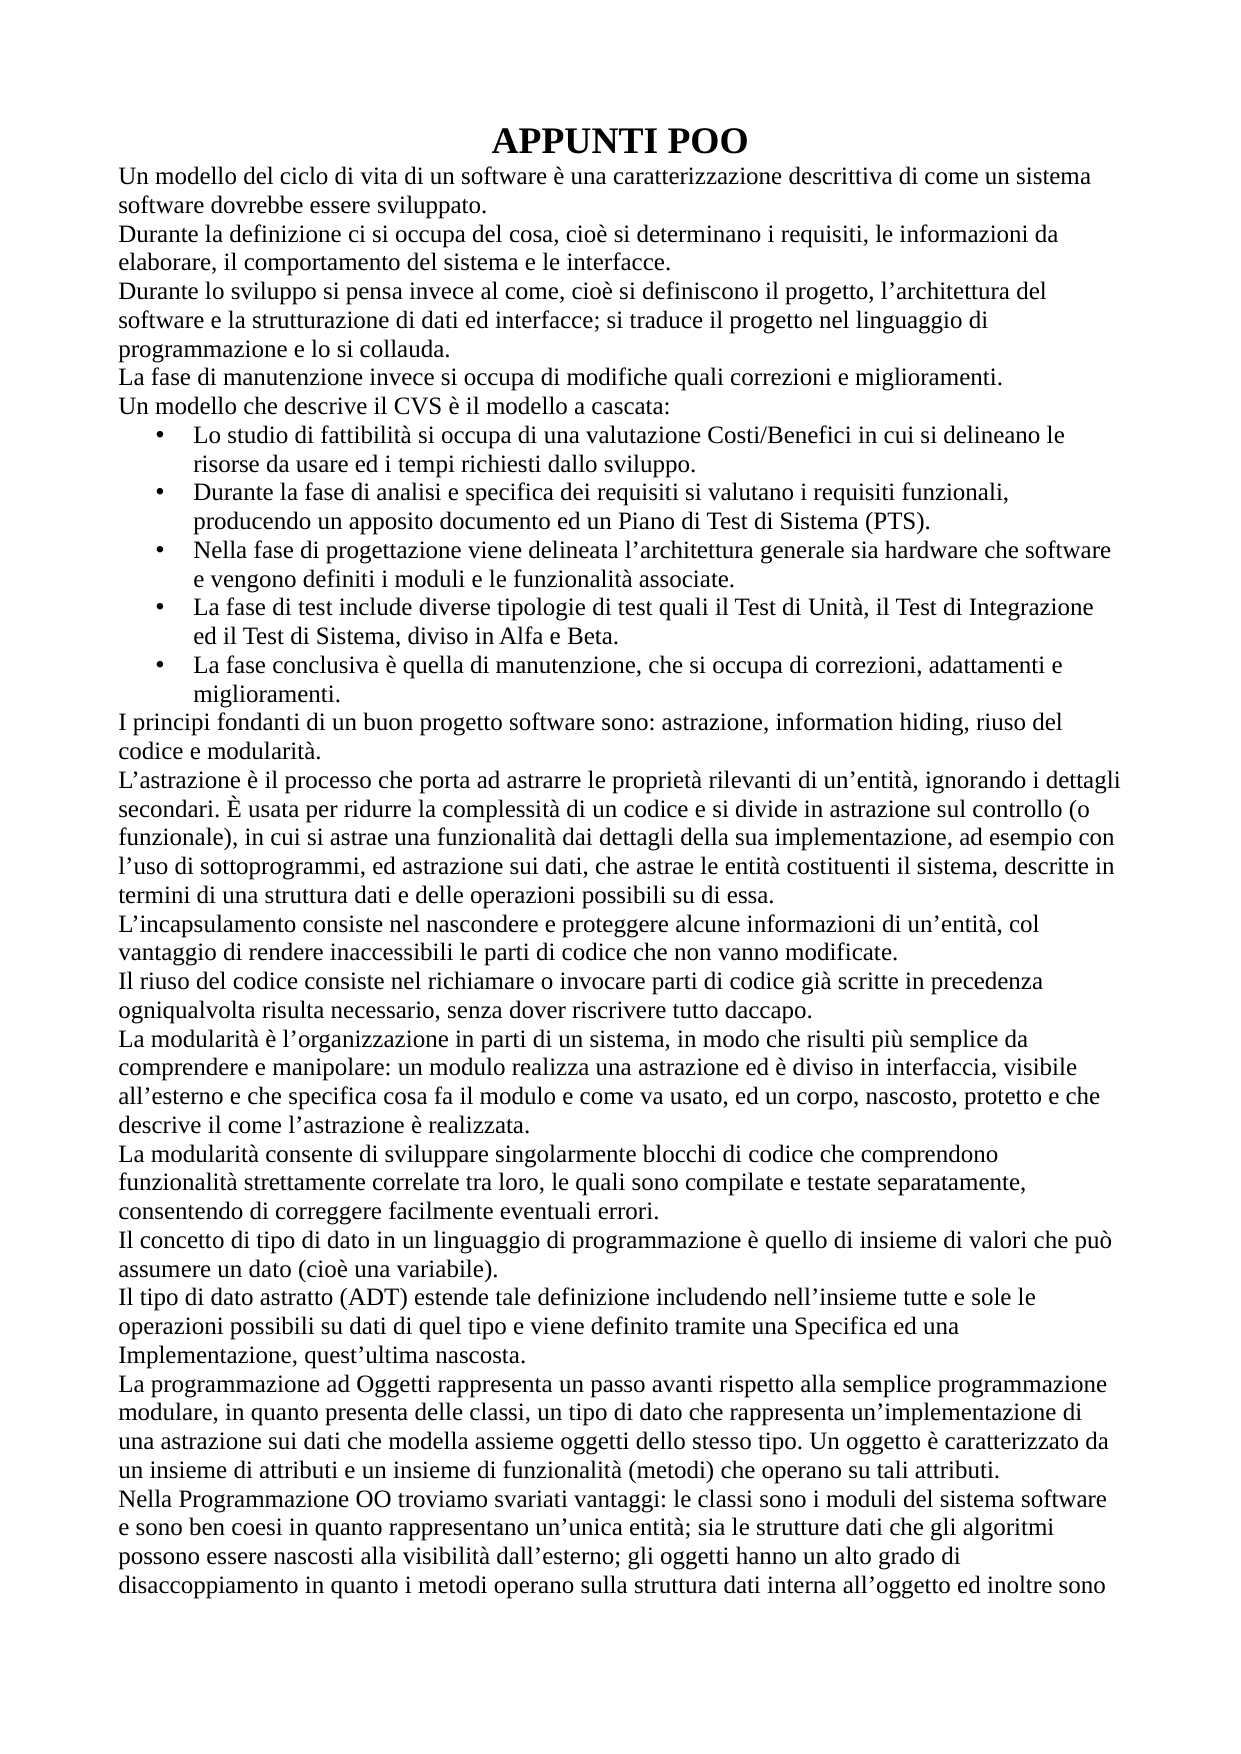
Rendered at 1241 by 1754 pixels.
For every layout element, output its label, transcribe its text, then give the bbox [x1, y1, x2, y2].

text Durante lo sviluppo si pensa invece al come, cioè si definiscono il progetto, l’architettura del software e la strutturazione di dati ed interfacce; si traduce il progetto nel linguaggio di programmazione e lo si collauda. [118, 276, 1122, 362]
text Un modello che descrive il CVS è il modello a cascata: [118, 391, 1122, 420]
text La modularità consente di sviluppare singolarmente blocchi di codice che comprendono funzionalità strettamente correlate tra loro, le quali sono compilate e testate separatamente, consentendo di correggere facilmente eventuali errori. [118, 1139, 1122, 1225]
text Il riuso del codice consiste nel richiamare o invocare parti di codice già scritte in precedenza ogniqualvolta risulta necessario, senza dover riscrivere tutto daccapo. [118, 966, 1122, 1024]
text I principi fondanti di un buon progetto software sono: astrazione, information hiding, riuso del codice e modularità. [118, 707, 1122, 765]
text Un modello del ciclo di vita di un software è una caratterizzazione descrittiva di come un sistema software dovrebbe essere sviluppato. [118, 161, 1122, 219]
text Durante la definizione ci si occupa del cosa, cioè si determinano i requisiti, le informazioni da elaborare, il comportamento del sistema e le interfacce. [118, 219, 1122, 276]
text APPUNTI POO [118, 118, 1122, 161]
text L’astrazione è il processo che porta ad astrarre le proprietà rilevanti di un’entità, ignorando i dettagli secondari. È usata per ridurre la complessità di un codice e si divide in astrazione sul controllo (o funzionale), in cui si astrae una funzionalità dai dettagli della sua implementazione, ad esempio con l’uso di sottoprogrammi, ed astrazione sui dati, che astrae le entità costituenti il sistema, descritte in termini di una struttura dati e delle operazioni possibili su di essa. [118, 765, 1122, 909]
list Durante la fase di analisi e specifica dei requisiti si valutano i requisiti funzionali, producendo un apposito documento ed un Piano di Test di Sistema (PTS). [156, 477, 1122, 535]
list Lo studio di fattibilità si occupa di una valutazione Costi/Benefici in cui si delineano le risorse da usare ed i tempi richiesti dallo sviluppo. [156, 420, 1122, 477]
text L’incapsulamento consiste nel nascondere e proteggere alcune informazioni di un’entità, col vantaggio di rendere inaccessibili le parti di codice che non vanno modificate. [118, 909, 1122, 966]
text Il concetto di tipo di dato in un linguaggio di programmazione è quello di insieme di valori che può assumere un dato (cioè una variabile). [118, 1225, 1122, 1282]
list La fase di test include diverse tipologie di test quali il Test di Unità, il Test di Integrazione ed il Test di Sistema, diviso in Alfa e Beta. [156, 592, 1122, 650]
text La programmazione ad Oggetti rappresenta un passo avanti rispetto alla semplice programmazione modulare, in quanto presenta delle classi, un tipo di dato che rappresenta un’implementazione di una astrazione sui dati che modella assieme oggetti dello stesso tipo. Un oggetto è caratterizzato da un insieme di attributi e un insieme di funzionalità (metodi) che operano su tali attributi. [118, 1369, 1122, 1484]
list La fase conclusiva è quella di manutenzione, che si occupa di correzioni, adattamenti e miglioramenti. [156, 650, 1122, 707]
text Nella Programmazione OO troviamo svariati vantaggi: le classi sono i moduli del sistema software e sono ben coesi in quanto rappresentano un’unica entità; sia le strutture dati che gli algoritmi possono essere nascosti alla visibilità dall’esterno; gli oggetti hanno un alto grado di disaccoppiamento in quanto i metodi operano sulla struttura dati interna all’oggetto ed inoltre sono [118, 1484, 1122, 1599]
list Nella fase di progettazione viene delineata l’architettura generale sia hardware che software e vengono definiti i moduli e le funzionalità associate. [156, 535, 1122, 592]
text La modularità è l’organizzazione in parti di un sistema, in modo che risulti più semplice da comprendere e manipolare: un modulo realizza una astrazione ed è diviso in interfaccia, visibile all’esterno e che specifica cosa fa il modulo e come va usato, ed un corpo, nascosto, protetto e che descrive il come l’astrazione è realizzata. [118, 1024, 1122, 1139]
text La fase di manutenzione invece si occupa di modifiche quali correzioni e miglioramenti. [118, 362, 1122, 391]
text Il tipo di dato astratto (ADT) estende tale definizione includendo nell’insieme tutte e sole le operazioni possibili su dati di quel tipo e viene definito tramite una Specifica ed una Implementazione, quest’ultima nascosta. [118, 1282, 1122, 1369]
